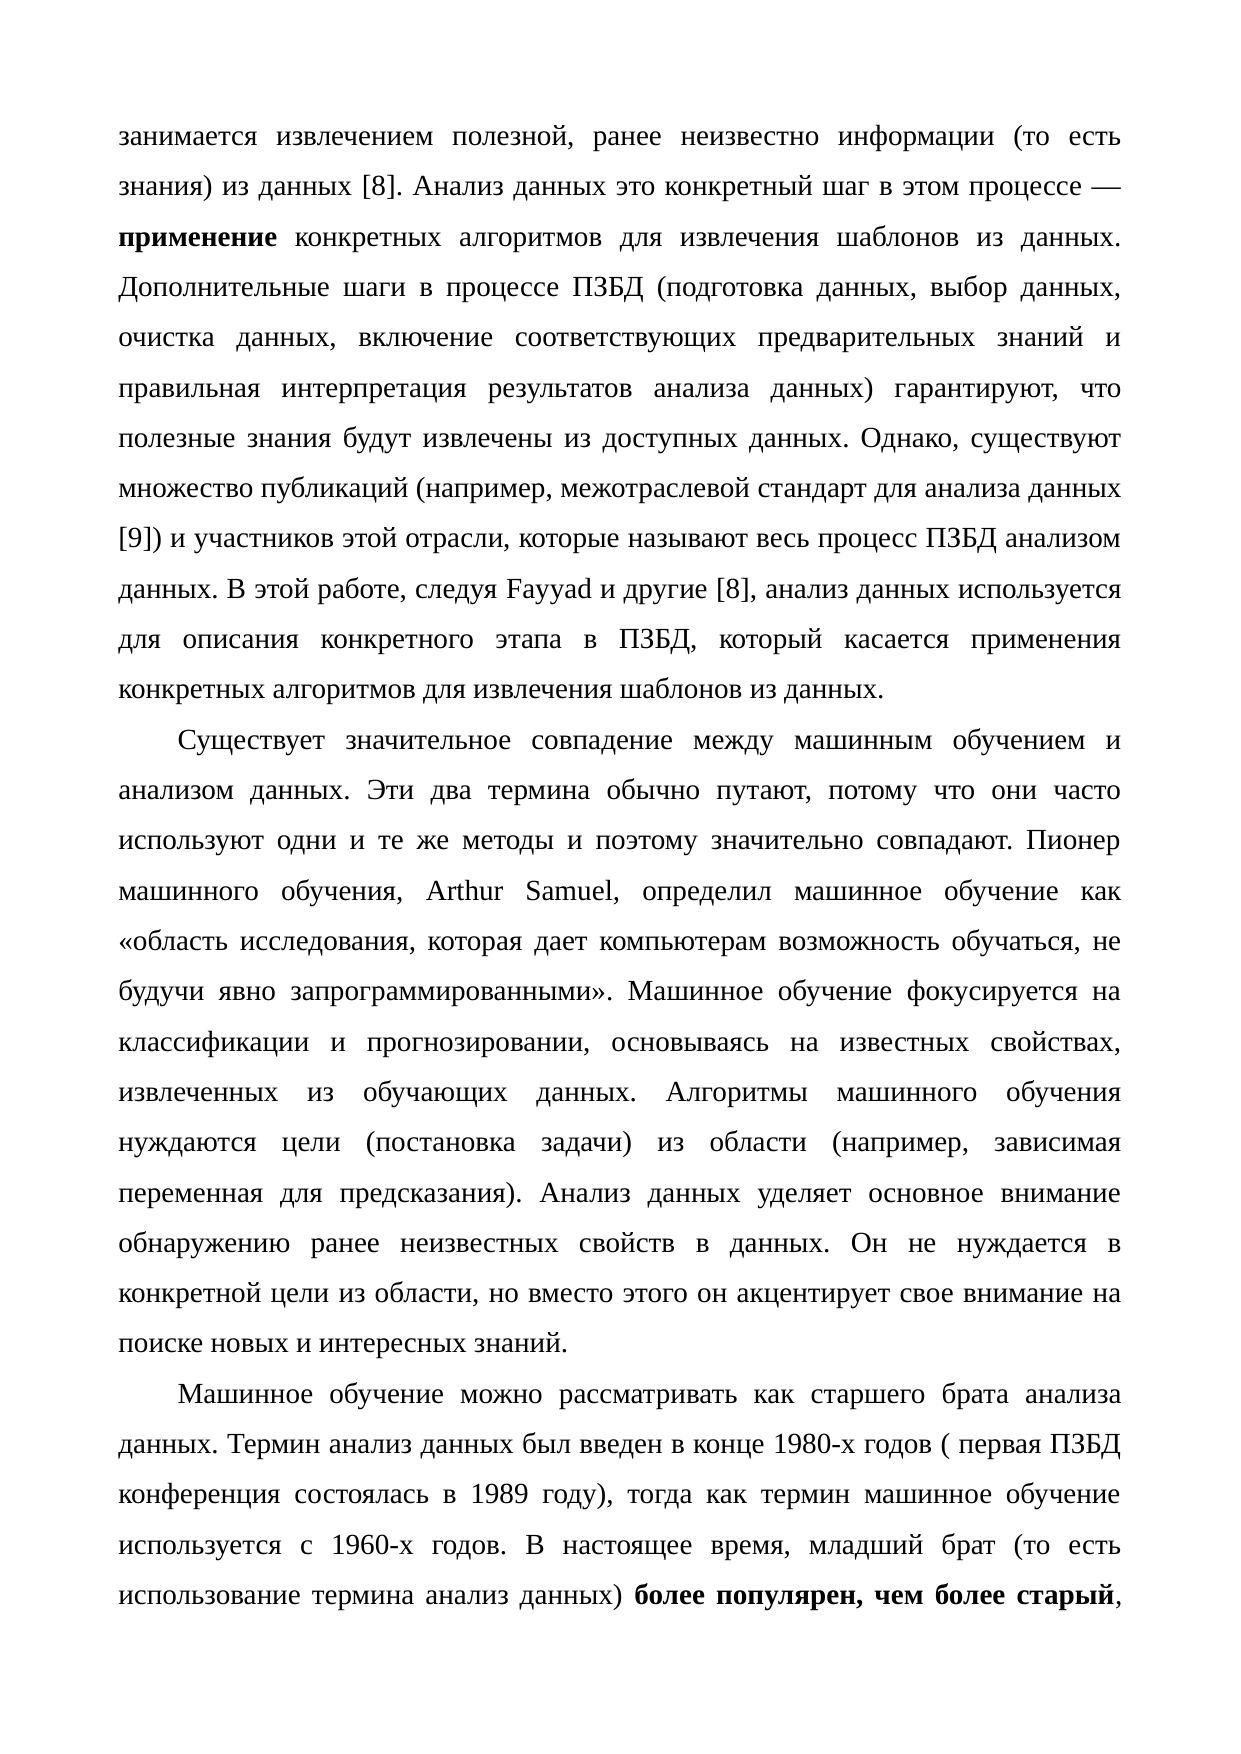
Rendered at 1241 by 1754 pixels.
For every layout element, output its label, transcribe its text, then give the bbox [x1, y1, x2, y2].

text Существует значительное совпадение между машинным обучением и анализом данных. Эти два термина обычно путают, потому что они часто используют одни и те же методы и поэтому значительно совпадают. Пионер машинного обучения, Arthur Samuel, определил машинное обучение как «область исследования, которая дает компьютерам возможность обучаться, не будучи явно запрограммированными». Машинное обучение фокусируется на классификации и прогнозировании, основываясь на известных свойствах, извлеченных из обучающих данных. Алгоритмы машинного обучения нуждаются цели (постановка задачи) из области (например, зависимая переменная для предсказания). Анализ данных уделяет основное внимание обнаружению ранее неизвестных свойств в данных. Он не нуждается в конкретной цели из области, но вместо этого он акцентирует свое внимание на поиске новых и интересных знаний. [118, 722, 1122, 1359]
text Машинное обучение можно рассматривать как старшего брата анализа данных. Термин анализ данных был введен в конце 1980-х годов ( первая ПЗБД конференция состоялась в 1989 году), тогда как термин машинное обучение используется с 1960-х годов. В настоящее время, младший брат (то есть использование термина анализ данных) более популярен, чем более старый, [118, 1376, 1122, 1611]
text занимается извлечением полезной, ранее неизвестно информации (то есть знания) из данных [8]. Анализ данных это конкретный шаг в этом процессе — применение конкретных алгоритмов для извлечения шаблонов из данных. Дополнительные шаги в процессе ПЗБД (подготовка данных, выбор данных, очистка данных, включение соответствующих предварительных знаний и правильная интерпретация результатов анализа данных) гарантируют, что полезные знания будут извлечены из доступных данных. Однако, существуют множество публикаций (например, межотраслевой стандарт для анализа данных [9]) и участников этой отрасли, которые называют весь процесс ПЗБД анализом данных. В этой работе, следуя Fayyad и другие [8], анализ данных используется для описания конкретного этапа в ПЗБД, который касается применения конкретных алгоритмов для извлечения шаблонов из данных. [118, 118, 1122, 705]
